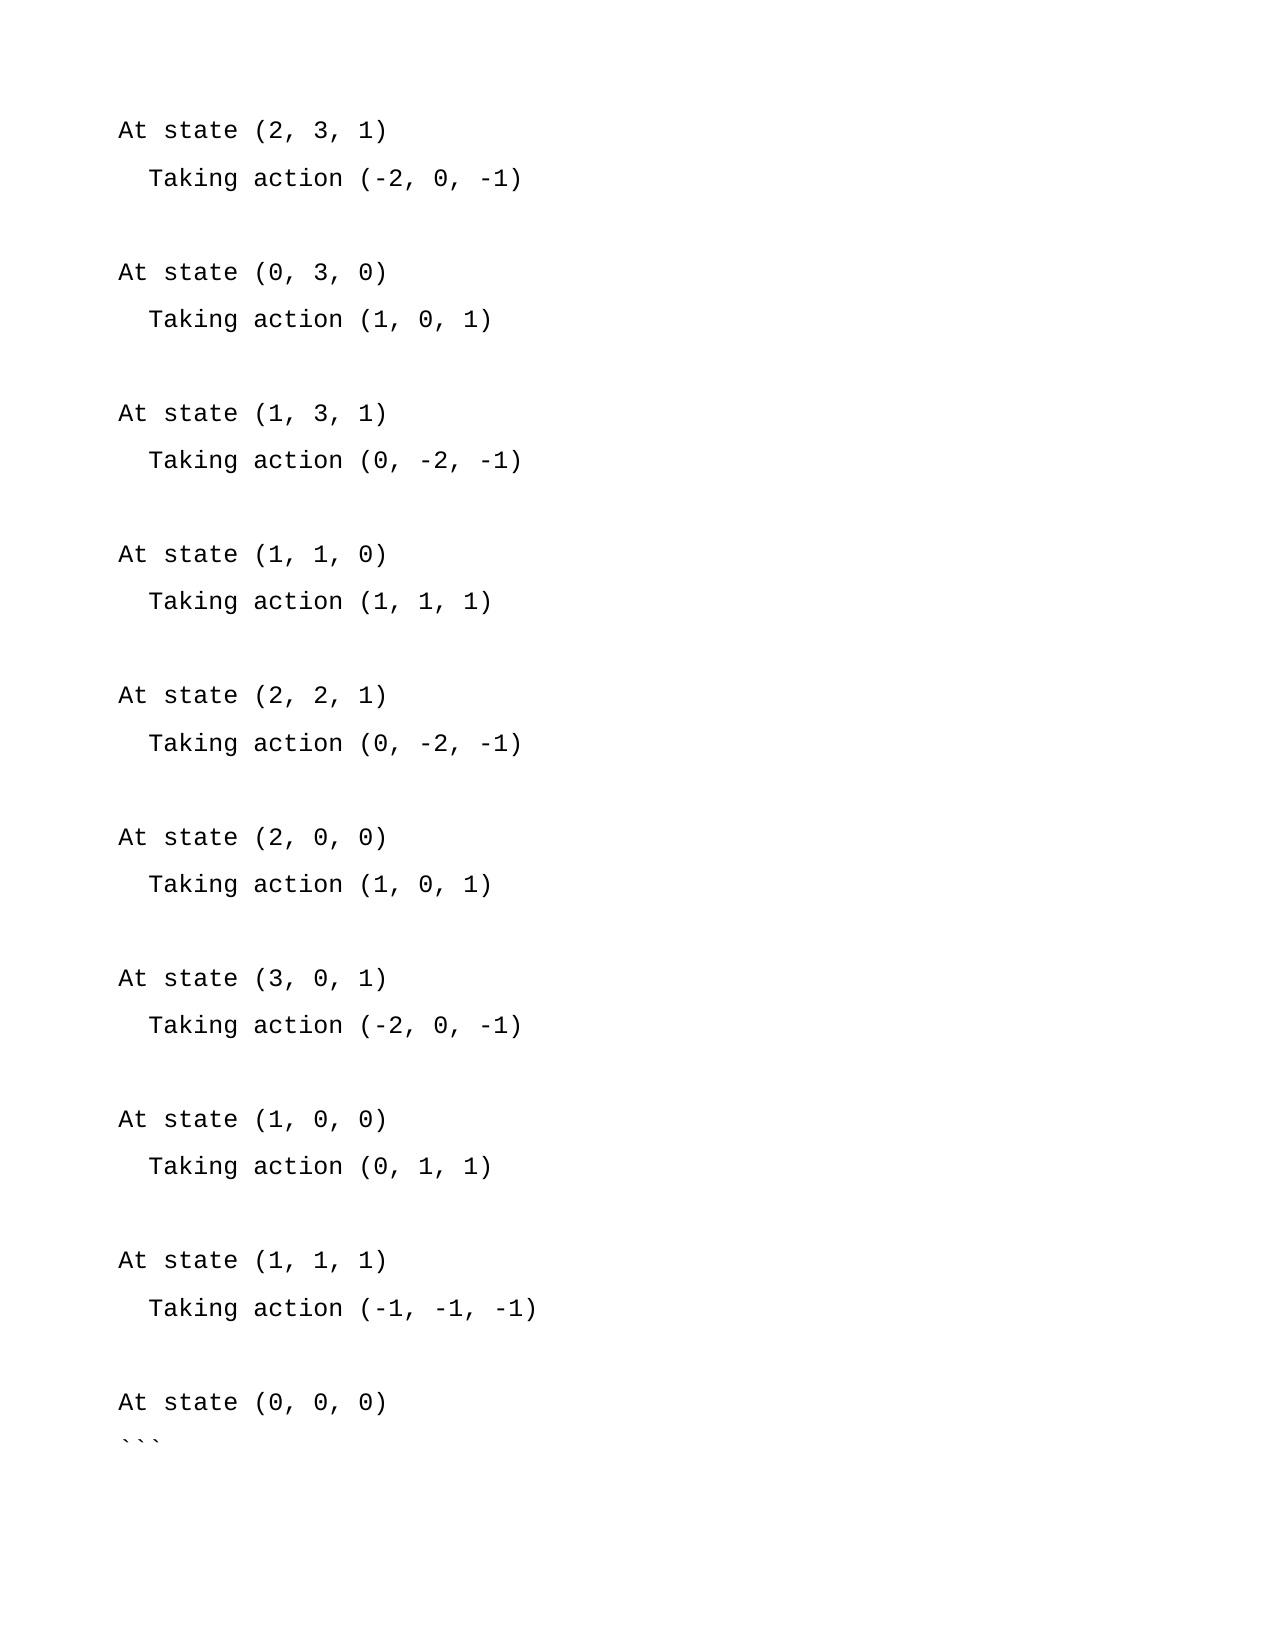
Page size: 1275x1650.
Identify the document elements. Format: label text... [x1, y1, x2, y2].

text Taking action (1, 0, 1) [118, 871, 1157, 900]
text Taking action (1, 1, 1) [118, 589, 1157, 617]
text At state (2, 0, 0) [118, 824, 1157, 853]
text ``` [118, 1436, 1157, 1465]
text Taking action (0, -2, -1) [118, 448, 1157, 476]
text Taking action (-2, 0, -1) [118, 165, 1157, 193]
text At state (2, 3, 1) [118, 118, 1157, 146]
text Taking action (0, -2, -1) [118, 730, 1157, 758]
text At state (0, 0, 0) [118, 1389, 1157, 1418]
text At state (1, 1, 0) [118, 542, 1157, 570]
text At state (2, 2, 1) [118, 683, 1157, 711]
text Taking action (-1, -1, -1) [118, 1295, 1157, 1323]
text At state (1, 3, 1) [118, 401, 1157, 429]
text Taking action (1, 0, 1) [118, 306, 1157, 335]
text At state (3, 0, 1) [118, 966, 1157, 994]
text Taking action (-2, 0, -1) [118, 1013, 1157, 1041]
text At state (0, 3, 0) [118, 259, 1157, 288]
text Taking action (0, 1, 1) [118, 1154, 1157, 1182]
text At state (1, 0, 0) [118, 1107, 1157, 1135]
text At state (1, 1, 1) [118, 1248, 1157, 1276]
